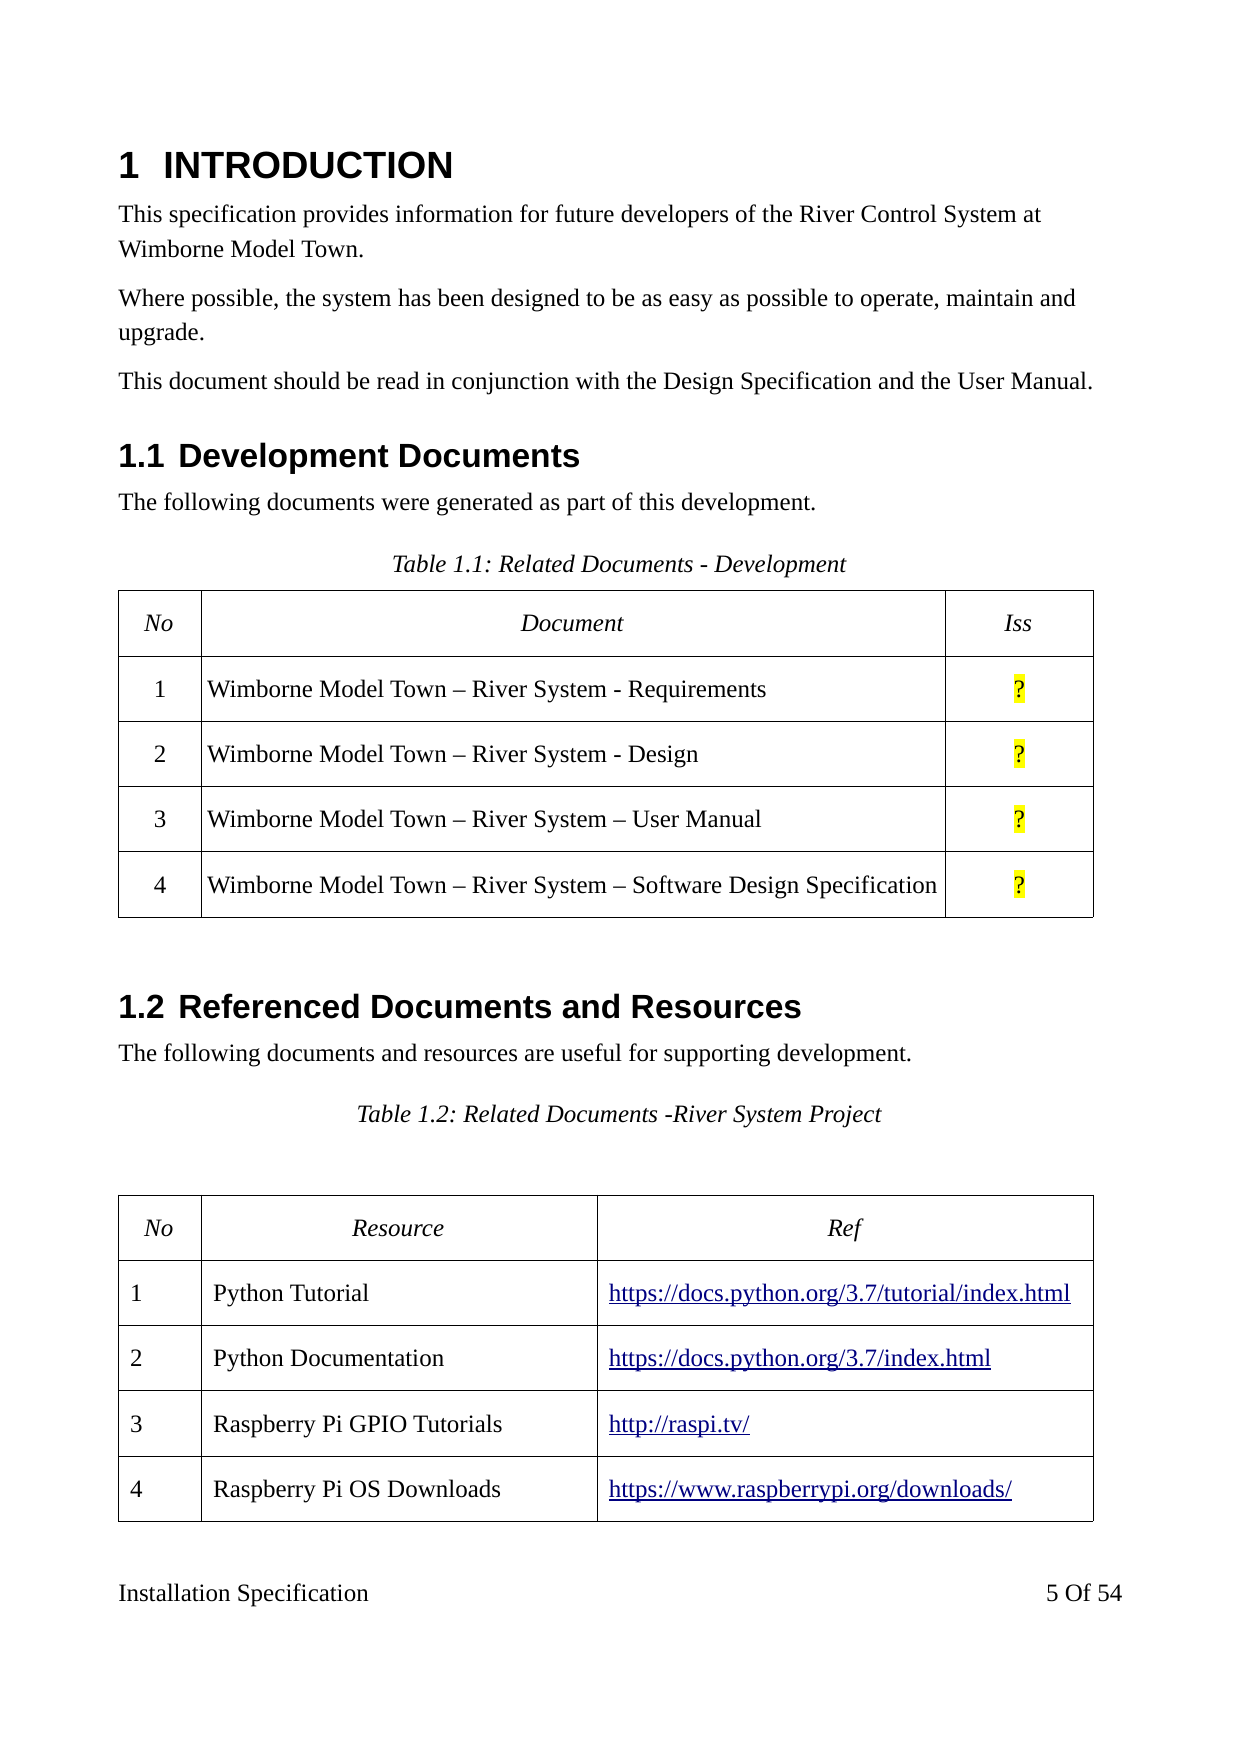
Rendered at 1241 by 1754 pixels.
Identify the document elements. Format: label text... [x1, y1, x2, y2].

table_header No [119, 591, 201, 656]
table_cell 2 [119, 1326, 201, 1390]
text This specification provides information for future developers of the River Control System at Wimborne Model Town. [118, 199, 1122, 262]
text Table 1.2: Related Documents -River System Project [118, 1099, 1122, 1128]
table_cell Wimborne Model Town – River System - Requirements [202, 657, 945, 721]
table_header Ref [598, 1196, 1093, 1260]
text Where possible, the system has been designed to be as easy as possible to operate, maintain and upgrade. [118, 283, 1122, 346]
table_cell 4 [119, 1457, 201, 1521]
table_cell Raspberry Pi GPIO Tutorials [202, 1391, 597, 1456]
table_cell 3 [119, 787, 201, 851]
table_header No [119, 1196, 201, 1260]
table_cell Python Tutorial [202, 1261, 597, 1325]
table_cell 3 [119, 1391, 201, 1456]
subtitle Development Documents [118, 436, 1122, 475]
table_cell 1 [119, 657, 201, 721]
text The following documents and resources are useful for supporting development. [118, 1038, 1122, 1067]
table_cell https://www.raspberrypi.org/downloads/ [598, 1457, 1093, 1521]
table_cell ? [946, 852, 1093, 917]
text This document should be read in conjunction with the Design Specification and the User Manual. [118, 366, 1122, 395]
table_cell Wimborne Model Town – River System - Design [202, 722, 945, 786]
text Table 1.1: Related Documents - Development [118, 549, 1122, 578]
table_header Resource [202, 1196, 597, 1260]
table_cell Raspberry Pi OS Downloads [202, 1457, 597, 1521]
subtitle INTRODUCTION [118, 143, 1122, 187]
table_cell Wimborne Model Town – River System – User Manual [202, 787, 945, 851]
table_header Document [202, 591, 945, 656]
table_cell ? [946, 657, 1093, 721]
table_cell https://docs.python.org/3.7/tutorial/index.html [598, 1261, 1093, 1325]
table_cell http://raspi.tv/ [598, 1391, 1093, 1456]
table_cell 4 [119, 852, 201, 917]
table_cell Wimborne Model Town – River System – Software Design Specification [202, 852, 945, 917]
table_cell ? [946, 787, 1093, 851]
table_cell 2 [119, 722, 201, 786]
table_header Iss [946, 591, 1093, 656]
table_cell https://docs.python.org/3.7/index.html [598, 1326, 1093, 1390]
table_cell ? [946, 722, 1093, 786]
text The following documents were generated as part of this development. [118, 487, 1122, 516]
subtitle Referenced Documents and Resources [118, 987, 1122, 1025]
table_cell 1 [119, 1261, 201, 1325]
table_cell Python Documentation [202, 1326, 597, 1390]
